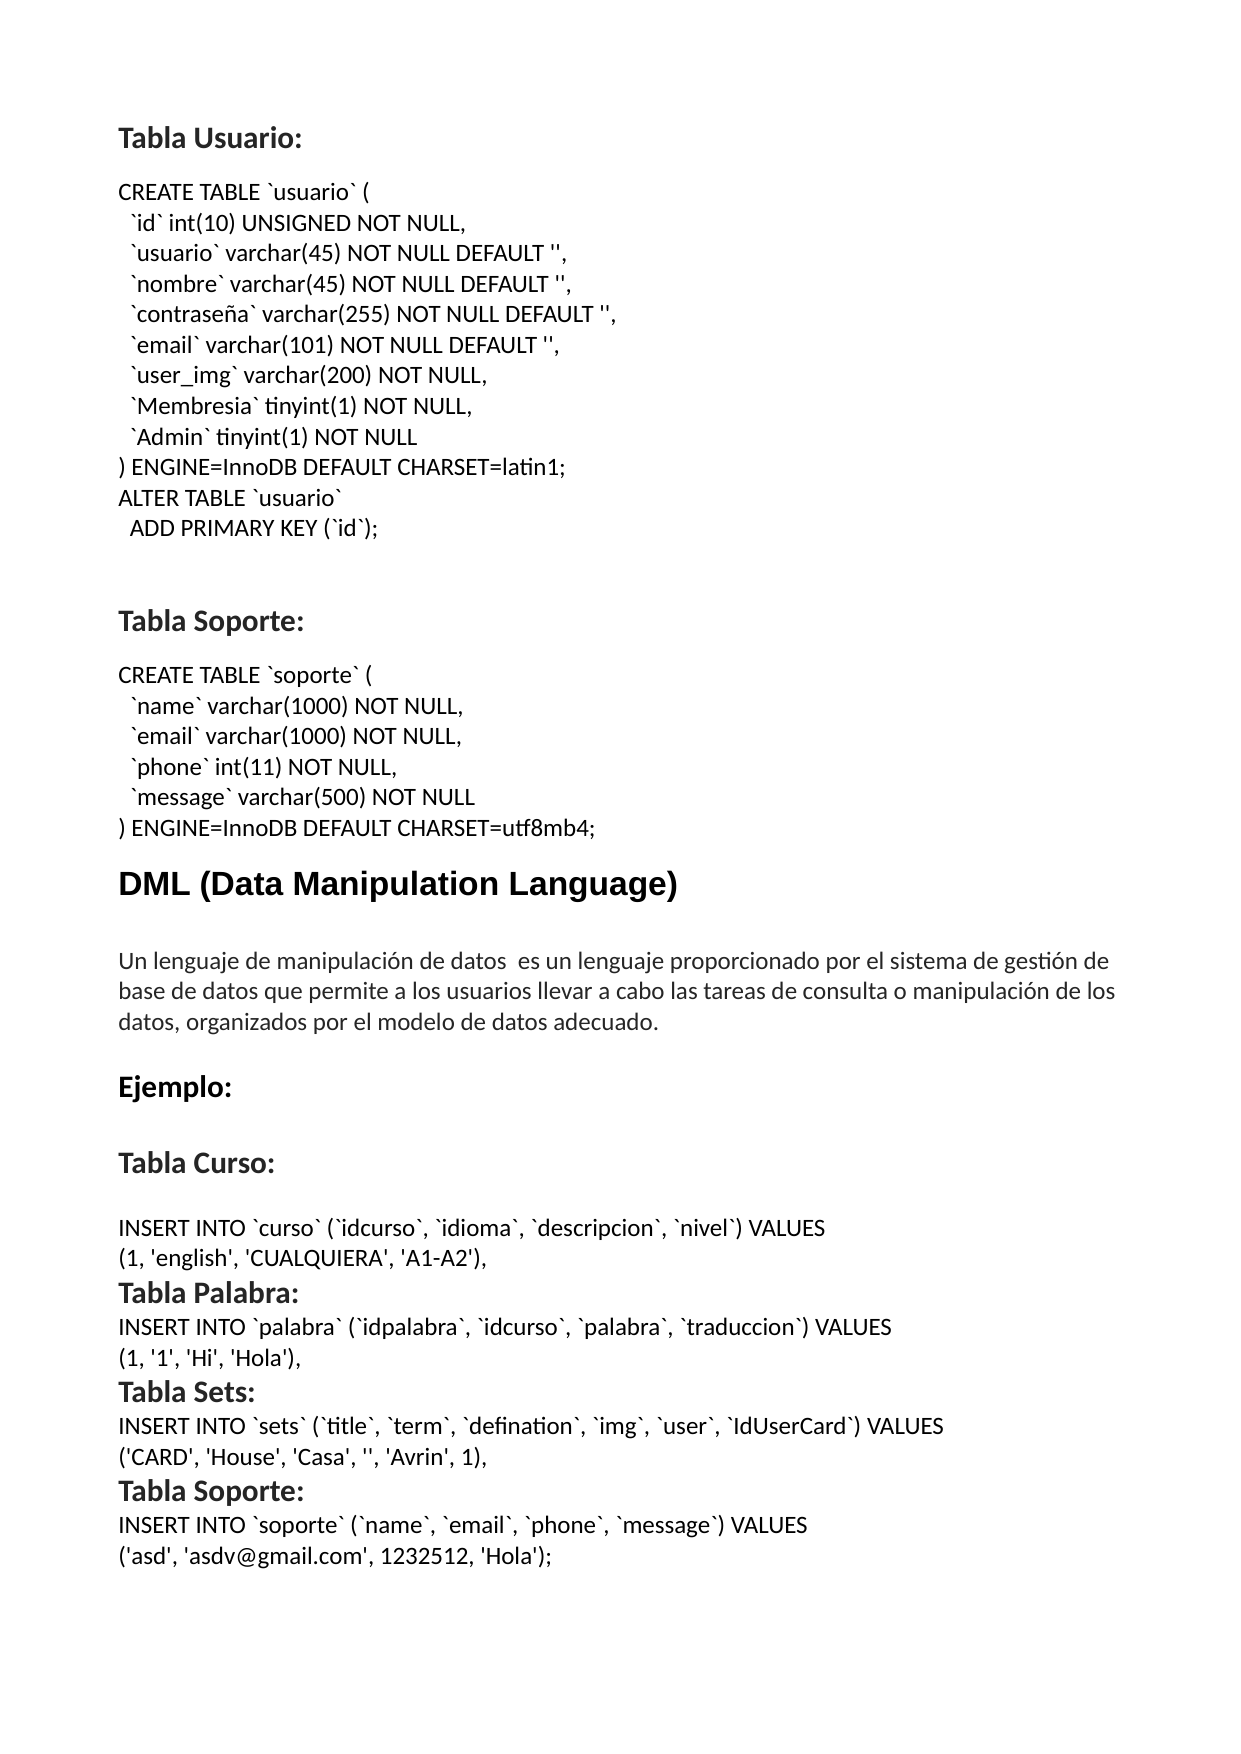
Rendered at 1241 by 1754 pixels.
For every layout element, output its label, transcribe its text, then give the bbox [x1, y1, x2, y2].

text `email` varchar(1000) NOT NULL, [118, 720, 1122, 751]
text ('CARD', 'House', 'Casa', '', 'Avrin', 1), [118, 1441, 1122, 1471]
text INSERT INTO `palabra` (`idpalabra`, `idcurso`, `palabra`, `traduccion`) VALUES [118, 1311, 1122, 1342]
text `Admin` tinyint(1) NOT NULL [118, 421, 1122, 451]
text `email` varchar(101) NOT NULL DEFAULT '', [118, 329, 1122, 359]
text `phone` int(11) NOT NULL, [118, 751, 1122, 781]
text Ejemplo: [118, 1067, 1122, 1105]
text CREATE TABLE `usuario` ( [118, 176, 1122, 207]
text Tabla Soporte: [118, 601, 1122, 639]
text Tabla Sets: [118, 1372, 1122, 1410]
text Tabla Curso: [118, 1143, 1122, 1181]
text `nombre` varchar(45) NOT NULL DEFAULT '', [118, 268, 1122, 298]
text `user_img` varchar(200) NOT NULL, [118, 359, 1122, 390]
text ADD PRIMARY KEY (`id`); [118, 512, 1122, 543]
text INSERT INTO `soporte` (`name`, `email`, `phone`, `message`) VALUES [118, 1509, 1122, 1540]
text (1, 'english', 'CUALQUIERA', 'A1-A2'), [118, 1242, 1122, 1273]
text `contraseña` varchar(255) NOT NULL DEFAULT '', [118, 298, 1122, 329]
text CREATE TABLE `soporte` ( [118, 659, 1122, 690]
text ('asd', 'asdv@gmail.com', 1232512, 'Hola'); [118, 1540, 1122, 1571]
text Tabla Usuario: [118, 118, 1122, 156]
text `name` varchar(1000) NOT NULL, [118, 690, 1122, 720]
text `Membresia` tinyint(1) NOT NULL, [118, 390, 1122, 421]
text INSERT INTO `sets` (`title`, `term`, `defination`, `img`, `user`, `IdUserCard`) VALUES [118, 1410, 1122, 1441]
text Un lenguaje de manipulación de datos es un lenguaje proporcionado por el sistema de gestión de base de datos que permite a los usuarios llevar a cabo las tareas de consulta o manipulación de los datos, organizados por el modelo de datos adecuado. [118, 945, 1122, 1037]
text ) ENGINE=InnoDB DEFAULT CHARSET=latin1; [118, 451, 1122, 482]
text Tabla Soporte: [118, 1471, 1122, 1509]
text `message` varchar(500) NOT NULL [118, 781, 1122, 812]
text Tabla Palabra: [118, 1273, 1122, 1311]
text ALTER TABLE `usuario` [118, 482, 1122, 512]
text (1, '1', 'Hi', 'Hola'), [118, 1342, 1122, 1372]
subtitle DML (Data Manipulation Language) [118, 863, 1122, 902]
text `id` int(10) UNSIGNED NOT NULL, [118, 207, 1122, 237]
text `usuario` varchar(45) NOT NULL DEFAULT '', [118, 237, 1122, 268]
text ) ENGINE=InnoDB DEFAULT CHARSET=utf8mb4; [118, 812, 1122, 842]
text INSERT INTO `curso` (`idcurso`, `idioma`, `descripcion`, `nivel`) VALUES [118, 1212, 1122, 1242]
